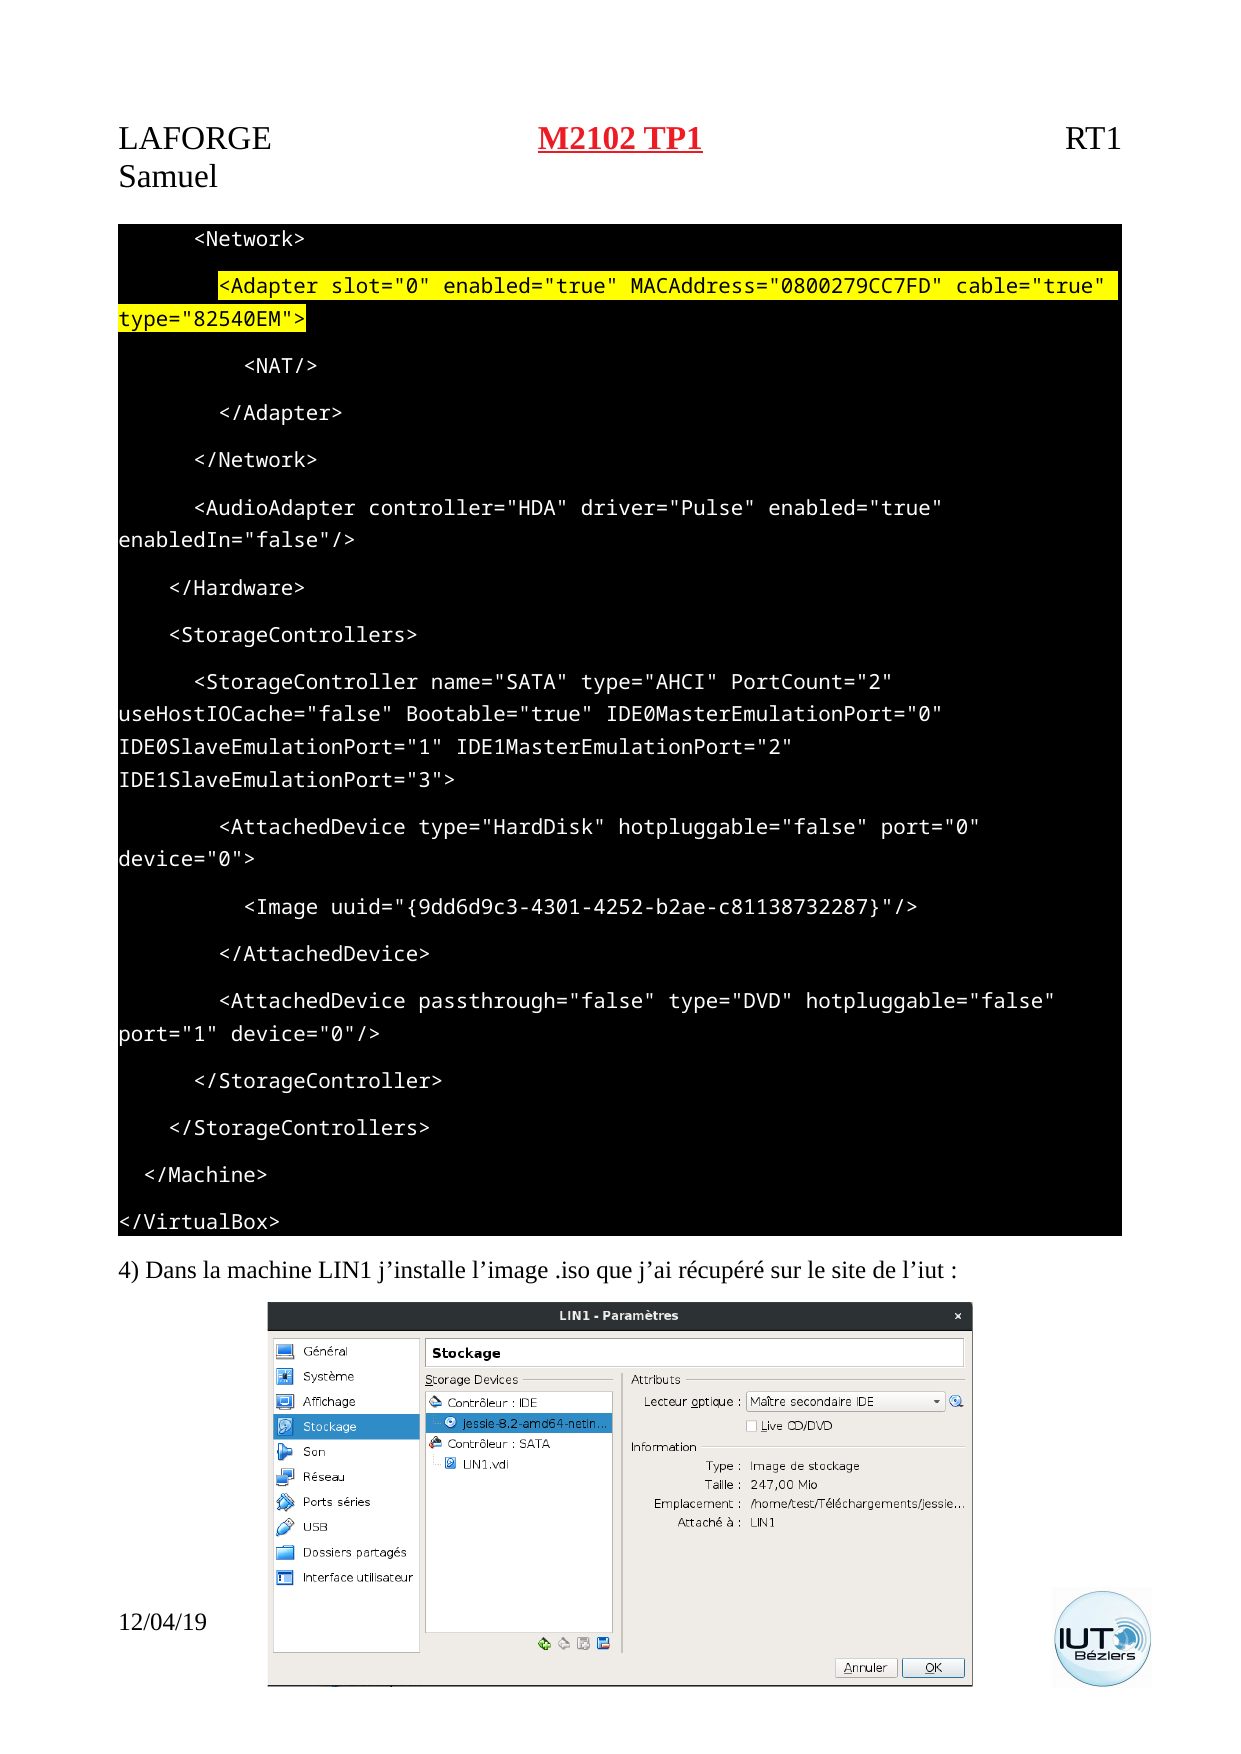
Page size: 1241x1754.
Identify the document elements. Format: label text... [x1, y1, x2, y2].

text <AttachedDevice passthrough="false" type="DVD" hotpluggable="false" port="1" device="0"/> [118, 986, 1122, 1047]
text <Network> [306, 224, 1122, 253]
text <Adapter slot="0" enabled="true" MACAddress="0800279CC7FD" cable="true" type="82540EM"> [118, 271, 1122, 332]
text </VirtualBox> [118, 1207, 1122, 1236]
text </Network> [318, 446, 1122, 474]
text <AudioAdapter controller="HDA" driver="Pulse" enabled="true" enabledIn="false"/> [118, 493, 1122, 554]
picture [267, 1302, 973, 1687]
text <StorageControllers> [418, 620, 1122, 648]
text <Image uuid="{9dd6d9c3-4301-4252-b2ae-c81138732287}"/> [918, 892, 1122, 920]
text </Hardware> [306, 573, 1122, 601]
picture [1051, 1587, 1153, 1688]
text </StorageController> [443, 1066, 1122, 1094]
text <AttachedDevice type="HardDisk" hotpluggable="false" port="0" device="0"> [118, 812, 1122, 873]
text </Adapter> [118, 398, 1122, 427]
text </StorageControllers> [431, 1113, 1122, 1142]
text <StorageController name="SATA" type="AHCI" PortCount="2" useHostIOCache="false" Bootable="true" IDE0MasterEmulationPort="0" IDE0SlaveEmulationPort="1" IDE1MasterEmulationPort="2" IDE1SlaveEmulationPort="3"> [118, 667, 1122, 793]
text 4) Dans la machine LIN1 j’installe l’image .iso que j’ai récupéré sur le site de l’iut : [118, 1255, 1122, 1283]
text <NAT/> [318, 351, 1122, 380]
text </AttachedDevice> [431, 939, 1122, 967]
text </Machine> [268, 1160, 1122, 1189]
